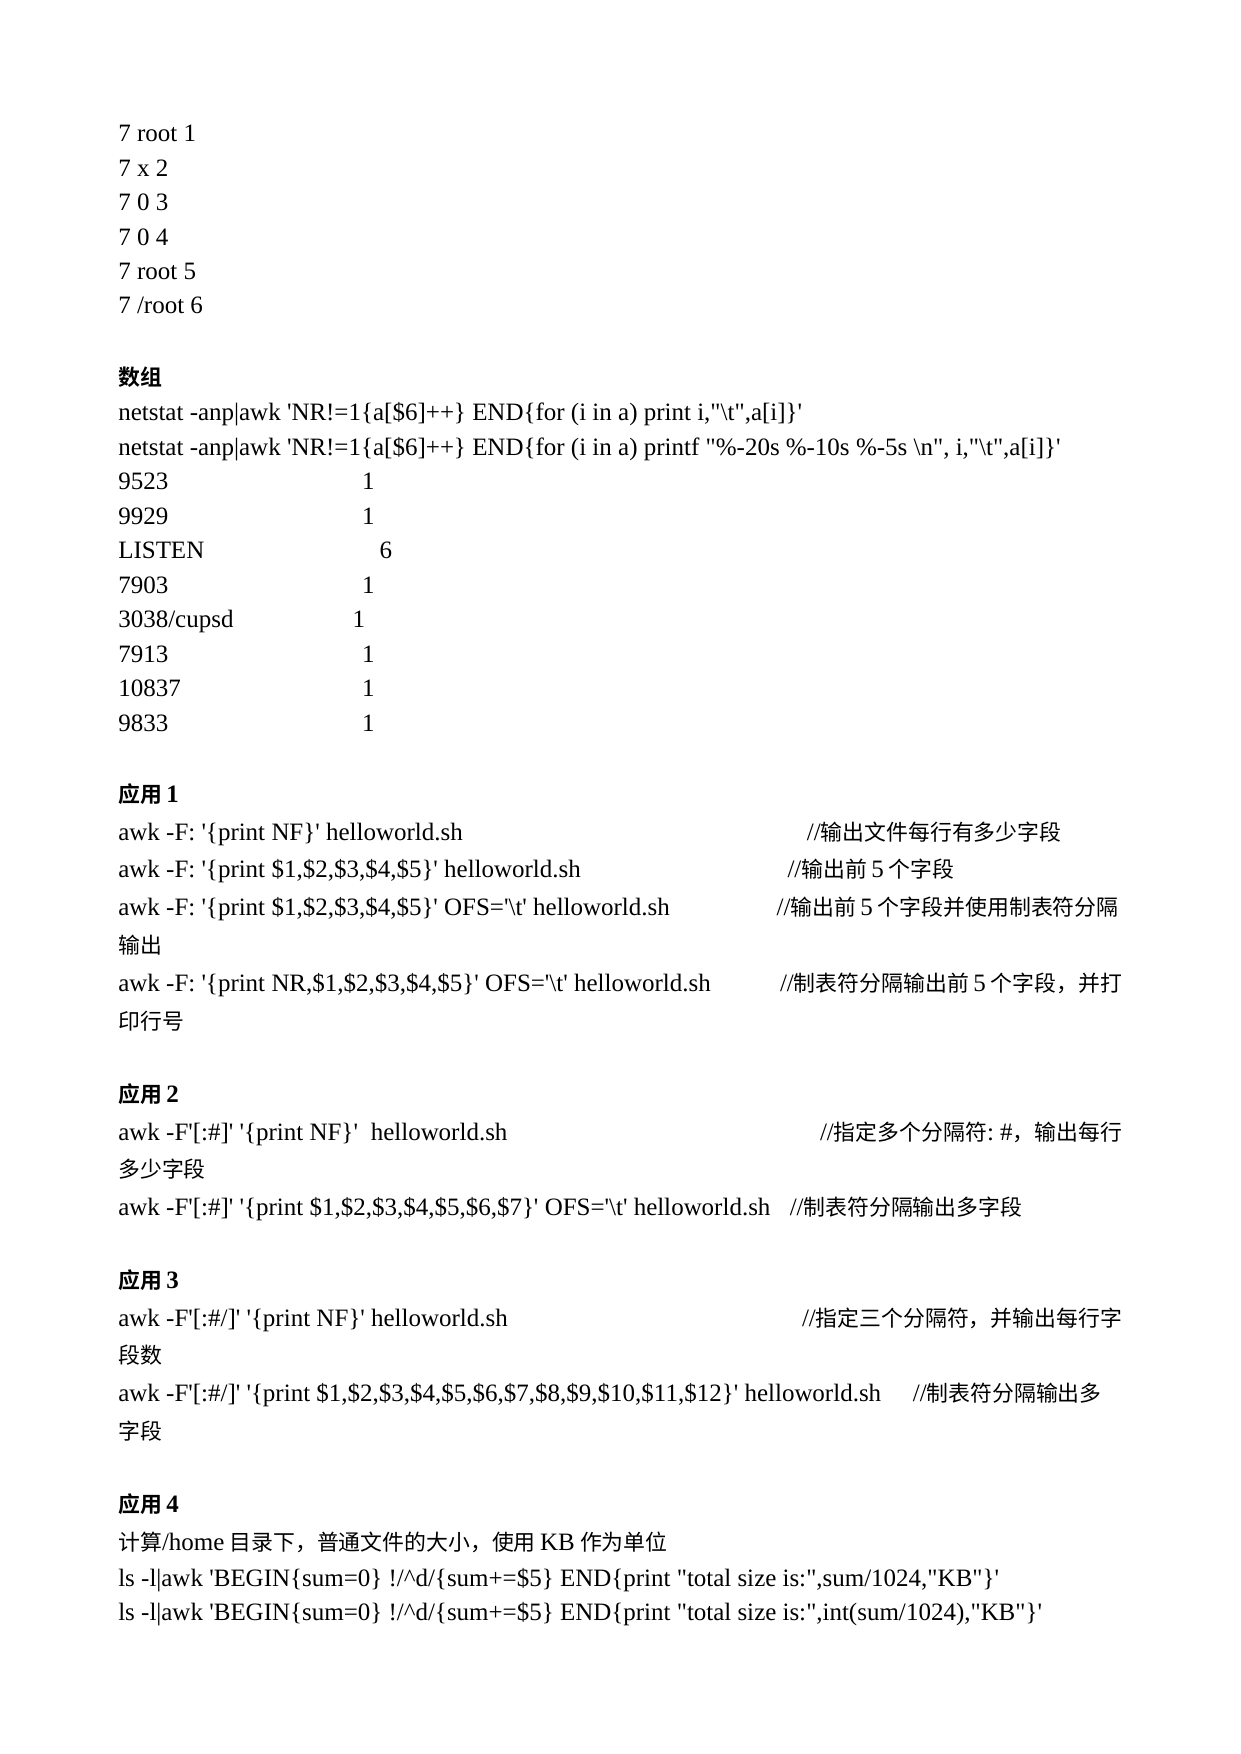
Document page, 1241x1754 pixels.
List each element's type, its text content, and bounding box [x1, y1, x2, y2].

text 7 root 5 [118, 256, 1122, 285]
text awk -F'[:#]' '{print $1,$2,$3,$4,$5,$6,$7}' OFS='\t' helloworld.sh //制表符分隔输出多字段 [118, 1190, 1122, 1222]
text LISTEN 6 [118, 535, 1122, 564]
text 9833 1 [118, 708, 1122, 736]
text 7913 1 [118, 639, 1122, 667]
text 应用2 [118, 1077, 1122, 1108]
text awk -F: '{print NF}' helloworld.sh //输出文件每行有多少字段 [118, 814, 1122, 846]
text 10837 1 [118, 673, 1122, 702]
text 7 0 4 [118, 222, 1122, 250]
text awk -F: '{print NR,$1,$2,$3,$4,$5}' OFS='\t' helloworld.sh //制表符分隔输出前5个字段，并打印行号 [118, 966, 1122, 1036]
text 计算/home目录下，普通文件的大小，使用KB作为单位 [118, 1525, 1122, 1556]
text 数组 [118, 359, 1122, 391]
text awk -F: '{print $1,$2,$3,$4,$5}' OFS='\t' helloworld.sh //输出前5个字段并使用制表符分隔输出 [118, 890, 1122, 960]
text 7903 1 [118, 570, 1122, 598]
text 7 /root 6 [118, 291, 1122, 319]
text ls -l|awk 'BEGIN{sum=0} !/^d/{sum+=$5} END{print "total size is:",int(sum/1024),"KB"}' [118, 1597, 1122, 1626]
text 应用4 [118, 1487, 1122, 1518]
text awk -F'[:#]' '{print NF}' helloworld.sh //指定多个分隔符: #，输出每行多少字段 [118, 1114, 1122, 1184]
text 7 x 2 [118, 153, 1122, 181]
text 7 root 1 [118, 118, 1122, 147]
text ls -l|awk 'BEGIN{sum=0} !/^d/{sum+=$5} END{print "total size is:",sum/1024,"KB"}' [118, 1563, 1122, 1591]
text 应用1 [118, 777, 1122, 808]
text awk -F'[:#/]' '{print $1,$2,$3,$4,$5,$6,$7,$8,$9,$10,$11,$12}' helloworld.sh //制表符分隔输出多字段 [118, 1376, 1122, 1446]
text 3038/cupsd 1 [118, 604, 1122, 633]
text 应用3 [118, 1263, 1122, 1294]
text 9929 1 [118, 501, 1122, 529]
text 7 0 3 [118, 187, 1122, 216]
text netstat -anp|awk 'NR!=1{a[$6]++} END{for (i in a) print i,"\t",a[i]}' [118, 397, 1122, 426]
text awk -F: '{print $1,$2,$3,$4,$5}' helloworld.sh //输出前5个字段 [118, 852, 1122, 884]
text netstat -anp|awk 'NR!=1{a[$6]++} END{for (i in a) printf "%-20s %-10s %-5s \n", i,"\t",a[i]}' [118, 432, 1122, 461]
text 9523 1 [118, 466, 1122, 495]
text awk -F'[:#/]' '{print NF}' helloworld.sh //指定三个分隔符，并输出每行字段数 [118, 1301, 1122, 1370]
